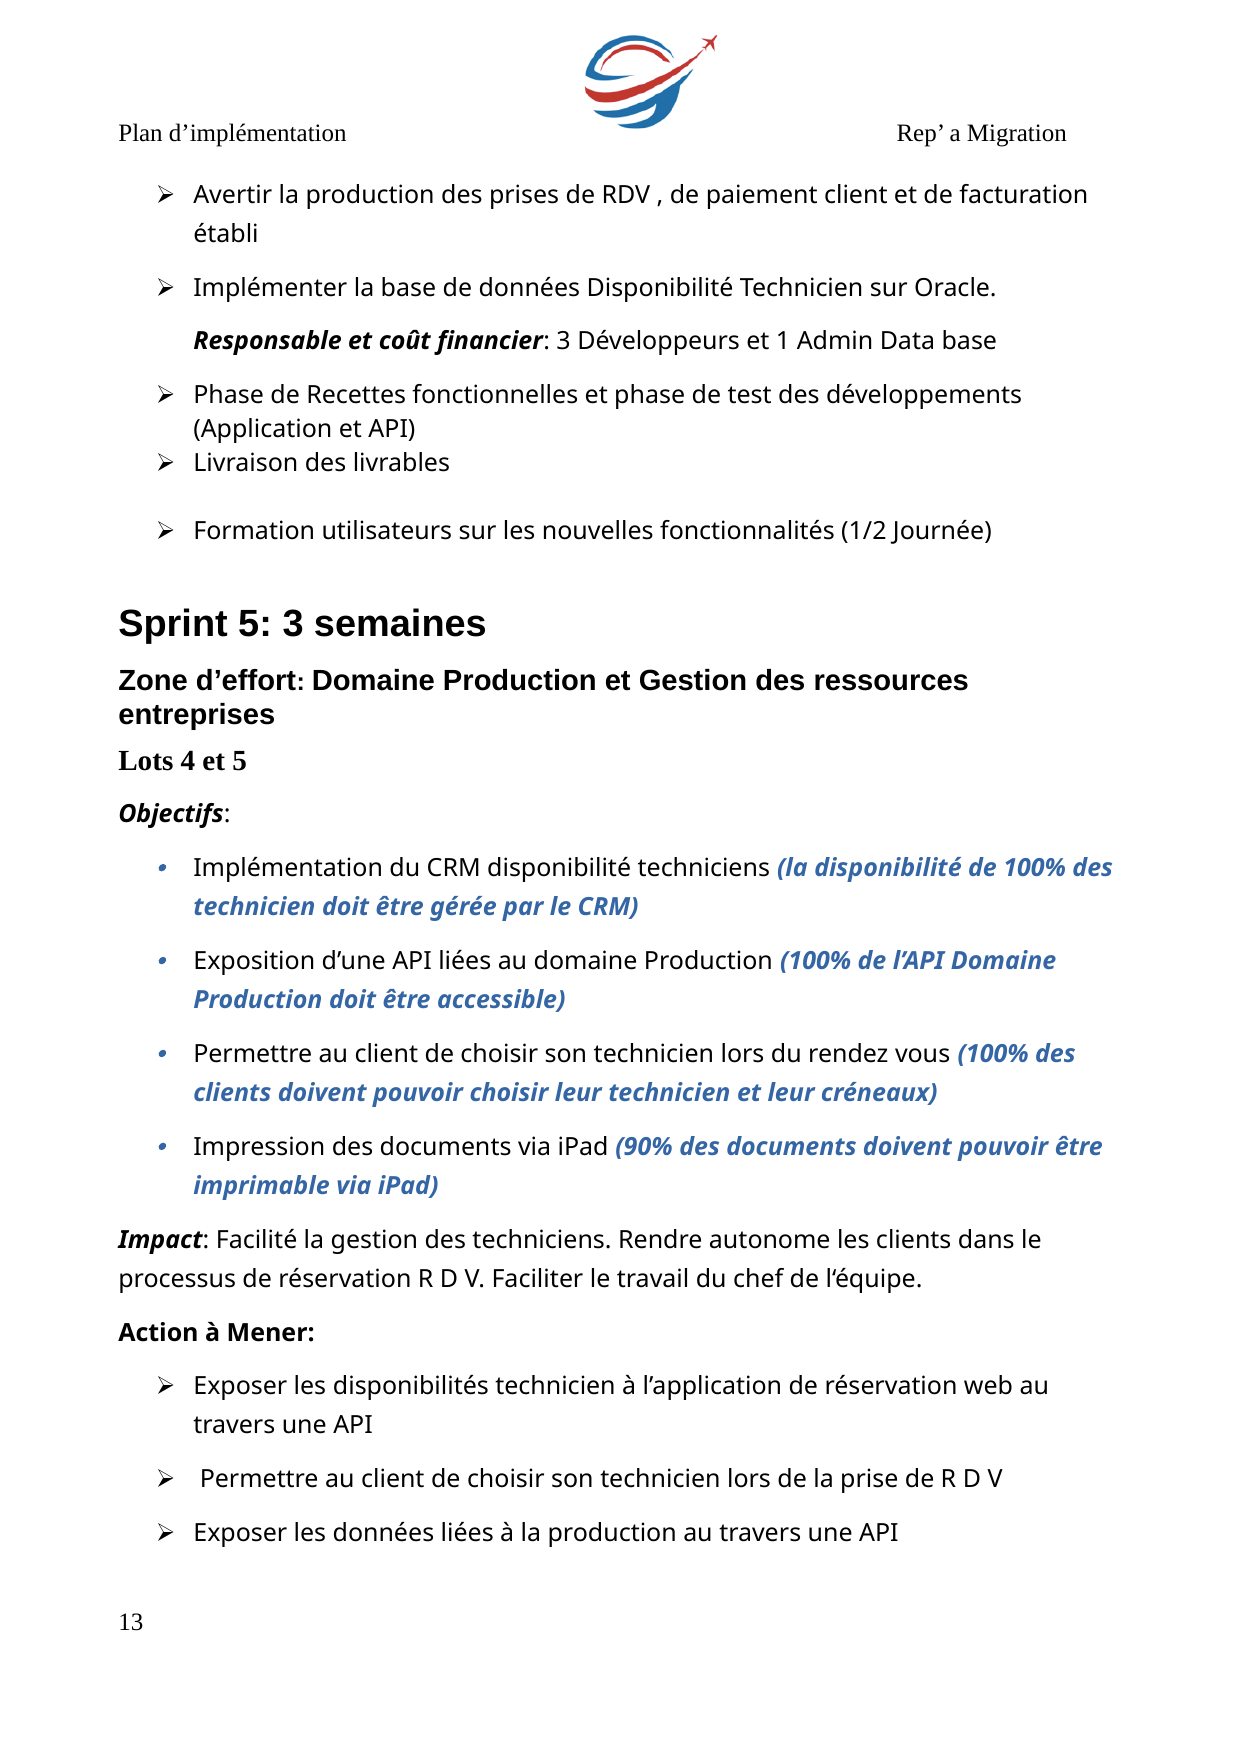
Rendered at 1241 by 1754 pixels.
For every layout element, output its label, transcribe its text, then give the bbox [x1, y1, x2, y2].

text Action à Mener: [118, 1314, 1122, 1348]
text Impact: Facilité la gestion des techniciens. Rendre autonome les clients dans le processus de réservation R D V. Faciliter le travail du chef de l‘équipe. [118, 1221, 1122, 1294]
text Lots 4 et 5 [118, 743, 1122, 776]
list Formation utilisateurs sur les nouvelles fonctionnalités (1/2 Journée) [156, 513, 1122, 547]
subtitle Sprint 5: 3 semaines [118, 601, 1122, 644]
list Exposition d’une API liées au domaine Production (100% de l’API Domaine Production doit être accessible) [156, 943, 1122, 1016]
list Implémentation du CRM disponibilité techniciens (la disponibilité de 100% des technicien doit être gérée par le CRM) [156, 850, 1122, 923]
list Exposer les disponibilités technicien à l’application de réservation web au travers une API [156, 1368, 1122, 1441]
list Exposer les données liées à la production au travers une API [156, 1515, 1122, 1549]
list Permettre au client de choisir son technicien lors du rendez vous (100% des clients doivent pouvoir choisir leur technicien et leur créneaux) [156, 1036, 1122, 1109]
subtitle Zone d’effort: Domaine Production et Gestion des ressources entreprises [118, 663, 1122, 730]
list Impression des documents via iPad (90% des documents doivent pouvoir être imprimable via iPad) [156, 1128, 1122, 1202]
list Implémenter la base de données Disponibilité Technicien sur Oracle. [156, 269, 1122, 303]
list Permettre au client de choisir son technicien lors de la prise de R D V [156, 1461, 1122, 1495]
list Responsable et coût financier: 3 Développeurs et 1 Admin Data base [156, 323, 1122, 357]
text Objectifs: [118, 796, 1122, 830]
list Avertir la production des prises de RDV , de paiement client et de facturation établi [156, 176, 1122, 249]
list Livraison des livrables [156, 445, 1122, 479]
list Phase de Recettes fonctionnelles et phase de test des développements (Application et API) [156, 377, 1122, 445]
picture [577, 14, 723, 155]
